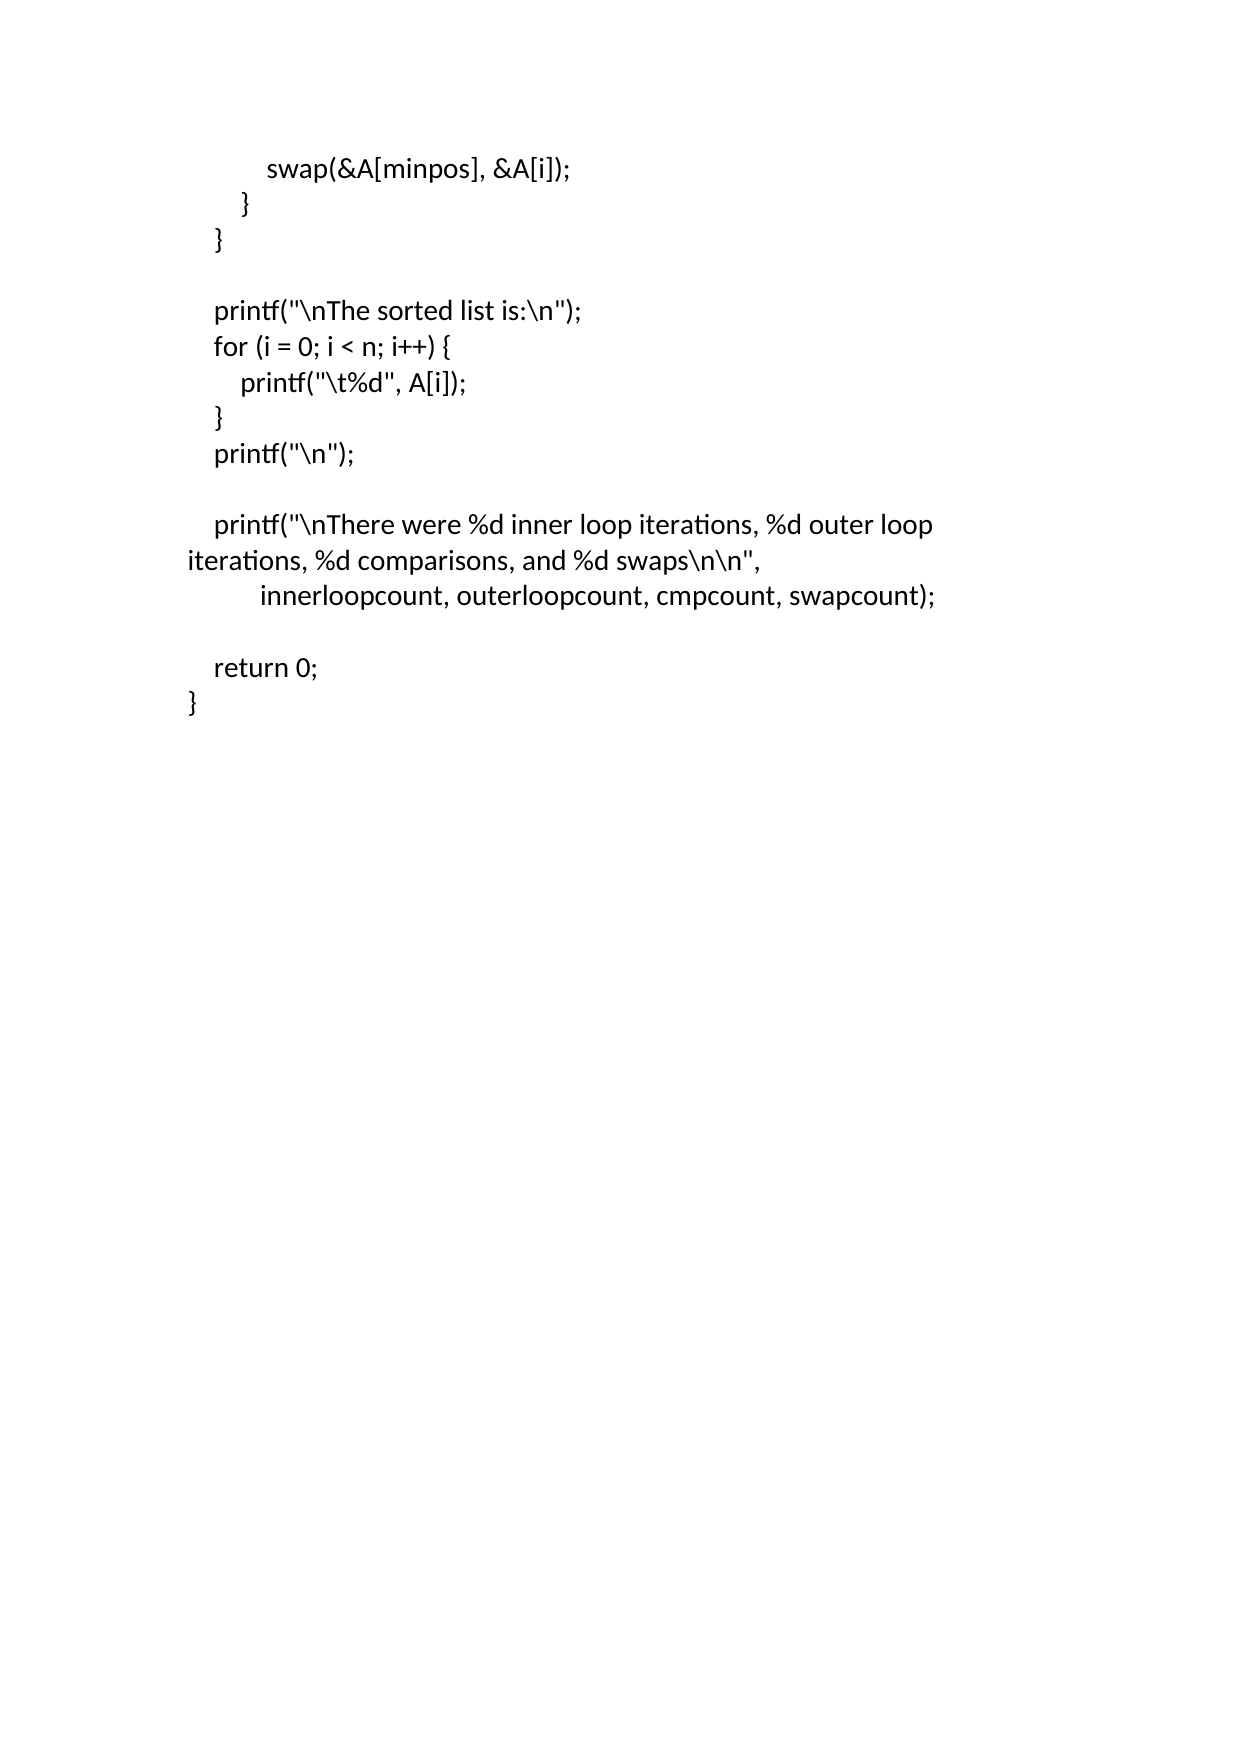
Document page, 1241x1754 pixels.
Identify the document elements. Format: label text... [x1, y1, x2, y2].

text printf("\t%d", A[i]); [187, 364, 1053, 399]
text } [187, 221, 1053, 257]
text return 0; [187, 649, 1053, 684]
text printf("\n"); [187, 435, 1053, 471]
text } [187, 684, 1053, 720]
text innerloopcount, outerloopcount, cmpcount, swapcount); [187, 577, 1053, 613]
text printf("\nThe sorted list is:\n"); [187, 292, 1053, 328]
text } [187, 186, 1053, 221]
text } [187, 399, 1053, 435]
text printf("\nThere were %d inner loop iterations, %d outer loop iterations, %d comparisons, and %d swaps\n\n", [187, 506, 1053, 577]
text for (i = 0; i < n; i++) { [187, 328, 1053, 364]
text swap(&A[minpos], &A[i]); [187, 150, 1053, 186]
